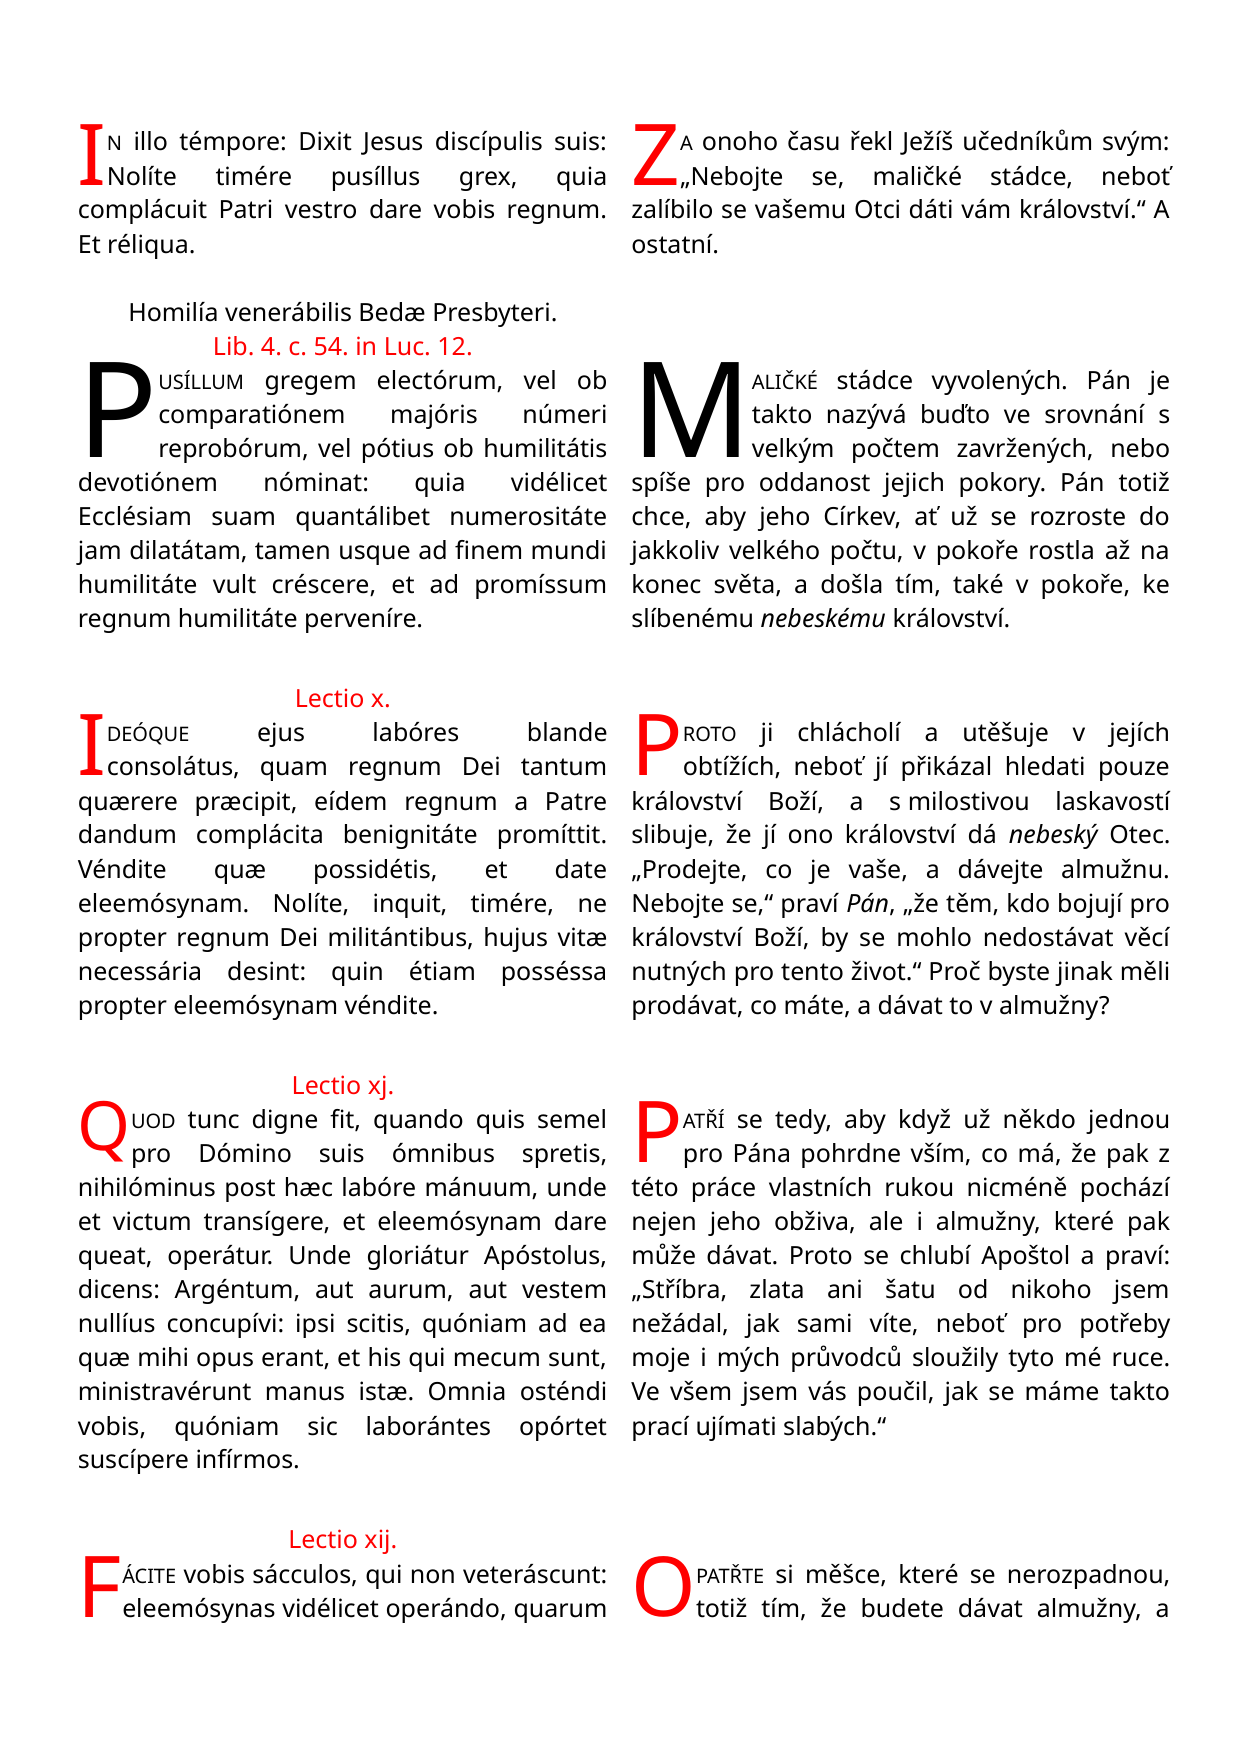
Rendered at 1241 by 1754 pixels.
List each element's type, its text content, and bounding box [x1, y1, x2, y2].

table_cell Proto ji chlácholí a utěšuje v jejích obtížích, neboť jí přikázal hledati pouze království Boží, a s milostivou laskavostí slibuje, že jí ono království dá nebeský Otec. „Prodejte, co je vaše, a dávejte almužnu. Nebojte se,“ praví Pán, „že těm, kdo bojují pro království Boží, by se mohlo nedostávat věcí nutných pro tento život.“ Proč byste jinak měli prodávat, co máte, a dávat to v almužny? [619, 675, 1182, 1062]
table_cell Lectio xij. Fácite vobis sácculos, qui non veteráscunt: eleemósynas vidélicet operándo, quarum [66, 1516, 619, 1630]
table_cell Za onoho času řekl Ježíš učedníkům svým: „Nebojte se, maličké stádce, neboť zalíbilo se vašemu Otci dáti vám království.“ A ostatní. Maličké stádce vyvolených. Pán je takto nazývá buďto ve srovnání s velkým počtem zavržených, nebo spíše pro oddanost jejich pokory. Pán totiž chce, aby jeho Církev, ať už se rozroste do jakkoliv velkého počtu, v pokoře rostla až na konec světa, a došla tím, také v pokoře, ke slíbenému nebeskému království. [619, 118, 1182, 675]
table_cell Lectio x. Ideóque ejus labóres blande consolátus‚ quam regnum Dei tantum quærere præcipit, eídem regnum a Patre dandum complácita benignitáte promíttit. Véndite quæ possidétis, et date eleemósynam. Nolíte‚ inquit‚ timére, ne propter regnum Dei militántibus, hujus vitæ necessária desint: quin étiam posséssa propter eleemósynam véndite. [66, 675, 619, 1062]
table_cell Patří se tedy, aby když už někdo jednou pro Pána pohrdne vším, co má, že pak z této práce vlastních rukou nicméně pochází nejen jeho obživa, ale i almužny, které pak může dávat. Proto se chlubí Apoštol a praví: „Stříbra, zlata ani šatu od nikoho jsem nežádal, jak sami víte, neboť pro potřeby moje i mých průvodců sloužily tyto mé ruce. Ve všem jsem vás poučil, jak se máme takto prací ujímati slabých.“ [619, 1062, 1182, 1516]
table_cell Lectio xj. Quod tunc digne fit, quando quis semel pro Dómino suis ómnibus spretis, nihilóminus post hæc labóre mánuum, unde et victum transígere, et eleemósynam dare queat, operátur. Unde gloriátur Apóstolus, dicens: Argéntum, aut aurum, aut vestem nullíus concupívi: ipsi scitis, quóniam ad ea quæ mihi opus erant, et his qui mecum sunt, ministravérunt manus istæ. Omnia osténdi vobis, quóniam sic laborántes opórtet suscípere infírmos. [66, 1062, 619, 1516]
table_cell In III. Nocturno Léctio sancti Evangélii secúndum Lucam. Lectio ix. Cap. 12. In illo témpore: Dixit Jesus discípulis suis: Nolíte timére pusíllus grex, quia complácuit Patri vestro dare vobis regnum. Et réliqua. Homilía venerábilis Bedæ Presbyteri. Lib. 4. c. 54. in Luc. 12. Pusíllum gregem electórum, vel ob comparatiónem majóris númeri reprobórum, vel pótius ob humilitátis devotiónem nóminat: quia vidélicet Ecclésiam suam quantálibet numerositáte jam dilatátam‚ tamen usque ad finem mundi humilitáte vult créscere, et ad promíssum regnum humilitáte perveníre. [66, 118, 619, 675]
table_cell Opatřte si měšce, které se nerozpadnou, totiž tím, že budete dávat almužny, a [619, 1516, 1182, 1630]
